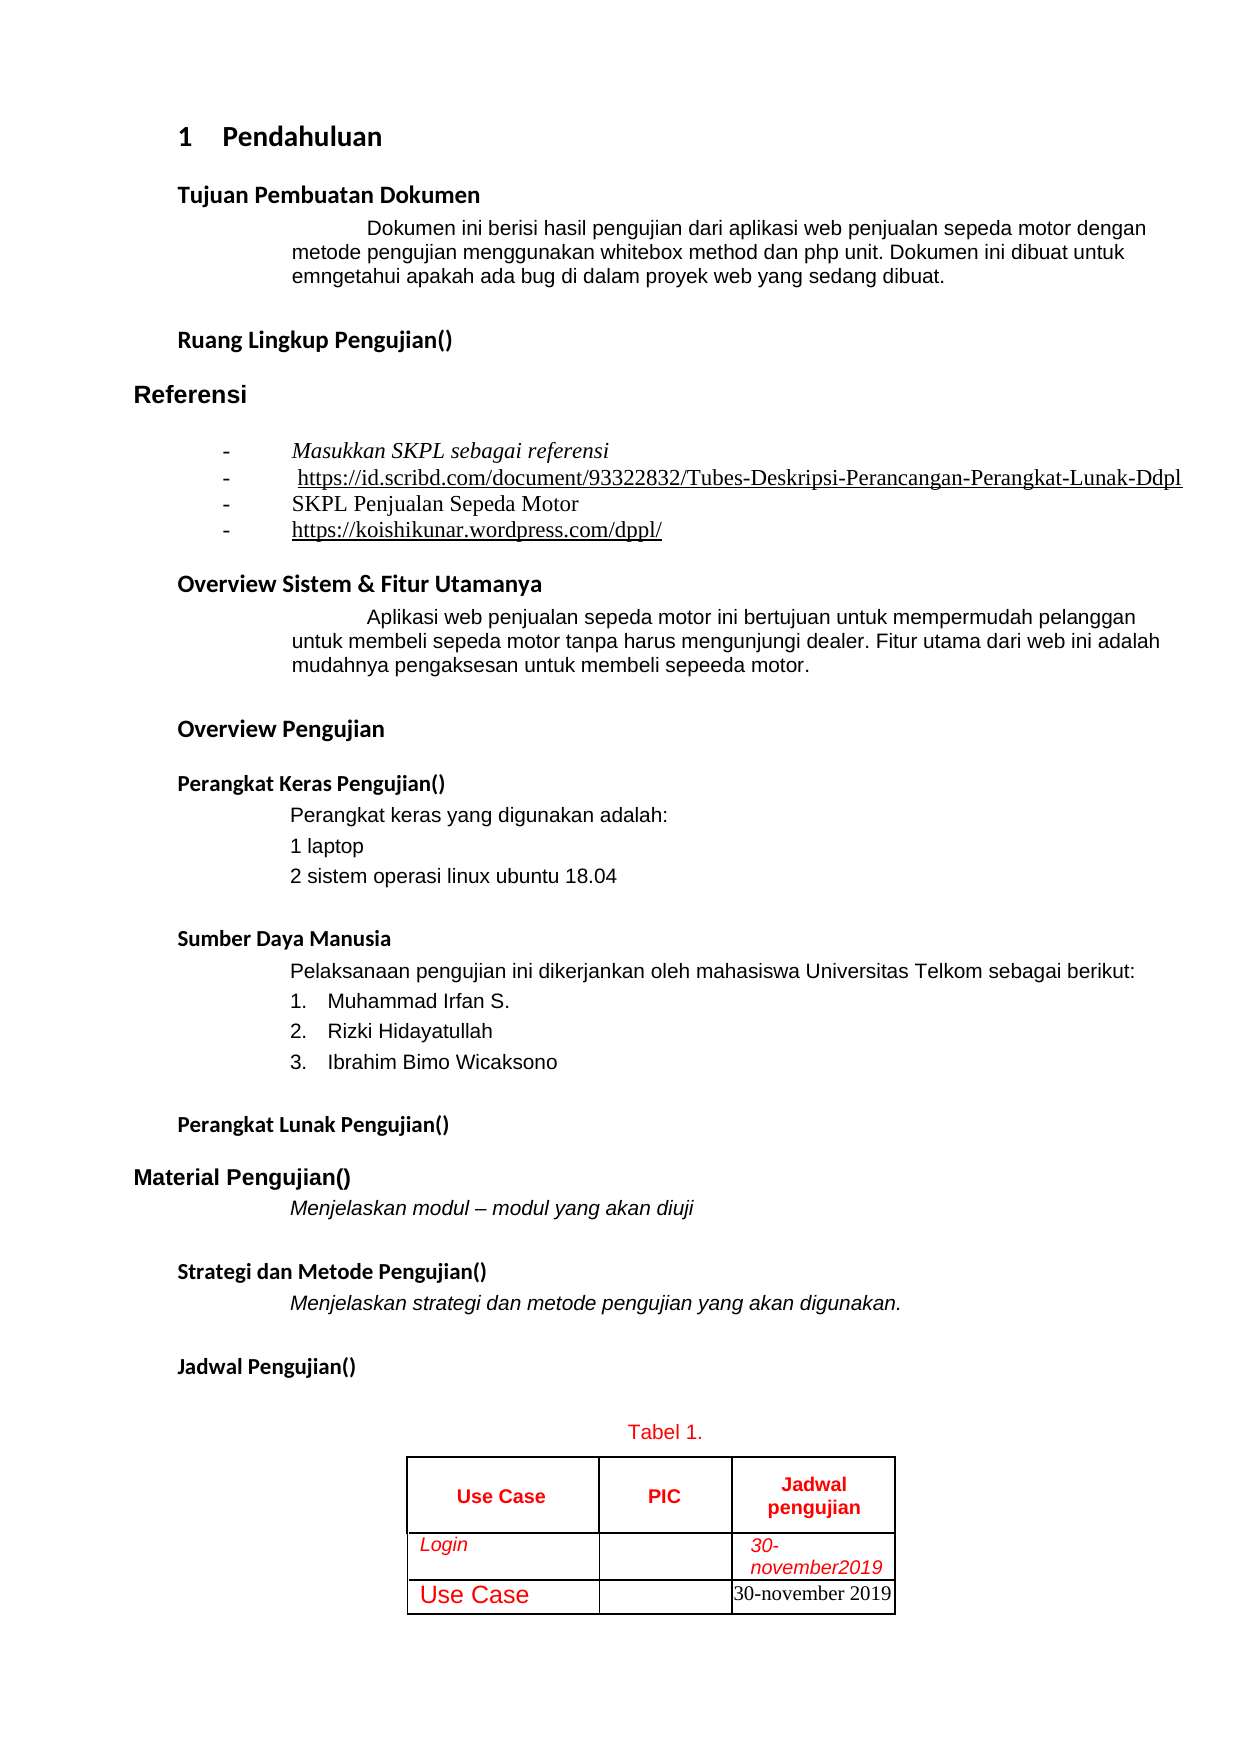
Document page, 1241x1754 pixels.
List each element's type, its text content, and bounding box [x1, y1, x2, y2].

subtitle Strategi dan Metode Pengujian() [177, 1257, 1186, 1285]
subtitle Overview Sistem & Fitur Utamanya [177, 568, 1186, 598]
text Dokumen ini berisi hasil pengujian dari aplikasi web penjualan sepeda motor dengan metode pengujian menggunakan whitebox method dan php unit. Dokumen ini dibuat untuk emngetahui apakah ada bug di dalam proyek web yang sedang dibuat. [292, 216, 1186, 287]
subtitle Overview Pengujian [177, 713, 1186, 744]
list Ibrahim Bimo Wicaksono [290, 1049, 1186, 1073]
table_cell [600, 1581, 731, 1613]
text 1 laptop [290, 833, 1186, 857]
subtitle Perangkat Lunak Pengujian() [177, 1110, 1186, 1138]
text Tabel 1. [628, 1420, 1186, 1444]
table_cell Use Case [408, 1580, 599, 1613]
text Menjelaskan strategi dan metode pengujian yang akan digunakan. [290, 1291, 1186, 1315]
list Muhammad Irfan S. [290, 989, 1186, 1013]
list Material Pengujian() [133, 1163, 1186, 1190]
table_header PIC [600, 1458, 731, 1532]
table_header Use Case [408, 1458, 598, 1532]
subtitle Ruang Lingkup Pengujian() [177, 324, 1186, 355]
table_cell [600, 1534, 731, 1579]
list - Masukkan SKPL sebagai referensi [222, 437, 1186, 464]
table_cell Login [408, 1533, 599, 1579]
list Rizki Hidayatullah [290, 1019, 1186, 1043]
table_header Jadwal pengujian [733, 1458, 894, 1532]
text Perangkat keras yang digunakan adalah: [290, 803, 1186, 827]
list - https://id.scribd.com/document/93322832/Tubes-Deskripsi-Perancangan-Perangkat-Lunak-Ddpl [222, 464, 1186, 490]
text Menjelaskan modul – modul yang akan diuji [290, 1196, 1186, 1220]
text Pelaksanaan pengujian ini dikerjankan oleh mahasiswa Universitas Telkom sebagai berikut: [290, 959, 1186, 983]
text 2 sistem operasi linux ubuntu 18.04 [290, 864, 1186, 888]
table_cell 30-november2019 [733, 1534, 894, 1579]
list - SKPL Penjualan Sepeda Motor [222, 490, 1186, 516]
list Referensi [133, 380, 1186, 409]
subtitle Perangkat Keras Pengujian() [177, 769, 1186, 797]
list - https://koishikunar.wordpress.com/dppl/ [222, 516, 1186, 543]
text Aplikasi web penjualan sepeda motor ini bertujuan untuk mempermudah pelanggan untuk membeli sepeda motor tanpa harus mengunjungi dealer. Fitur utama dari web ini adalah mudahnya pengaksesan untuk membeli sepeeda motor. [292, 604, 1186, 676]
subtitle Sumber Daya Manusia [177, 924, 1186, 953]
subtitle Jadwal Pengujian() [177, 1352, 1186, 1380]
subtitle Tujuan Pembuatan Dokumen [177, 179, 1186, 209]
table_cell 30-november 2019 [733, 1581, 894, 1613]
subtitle Pendahuluan [177, 118, 1186, 154]
